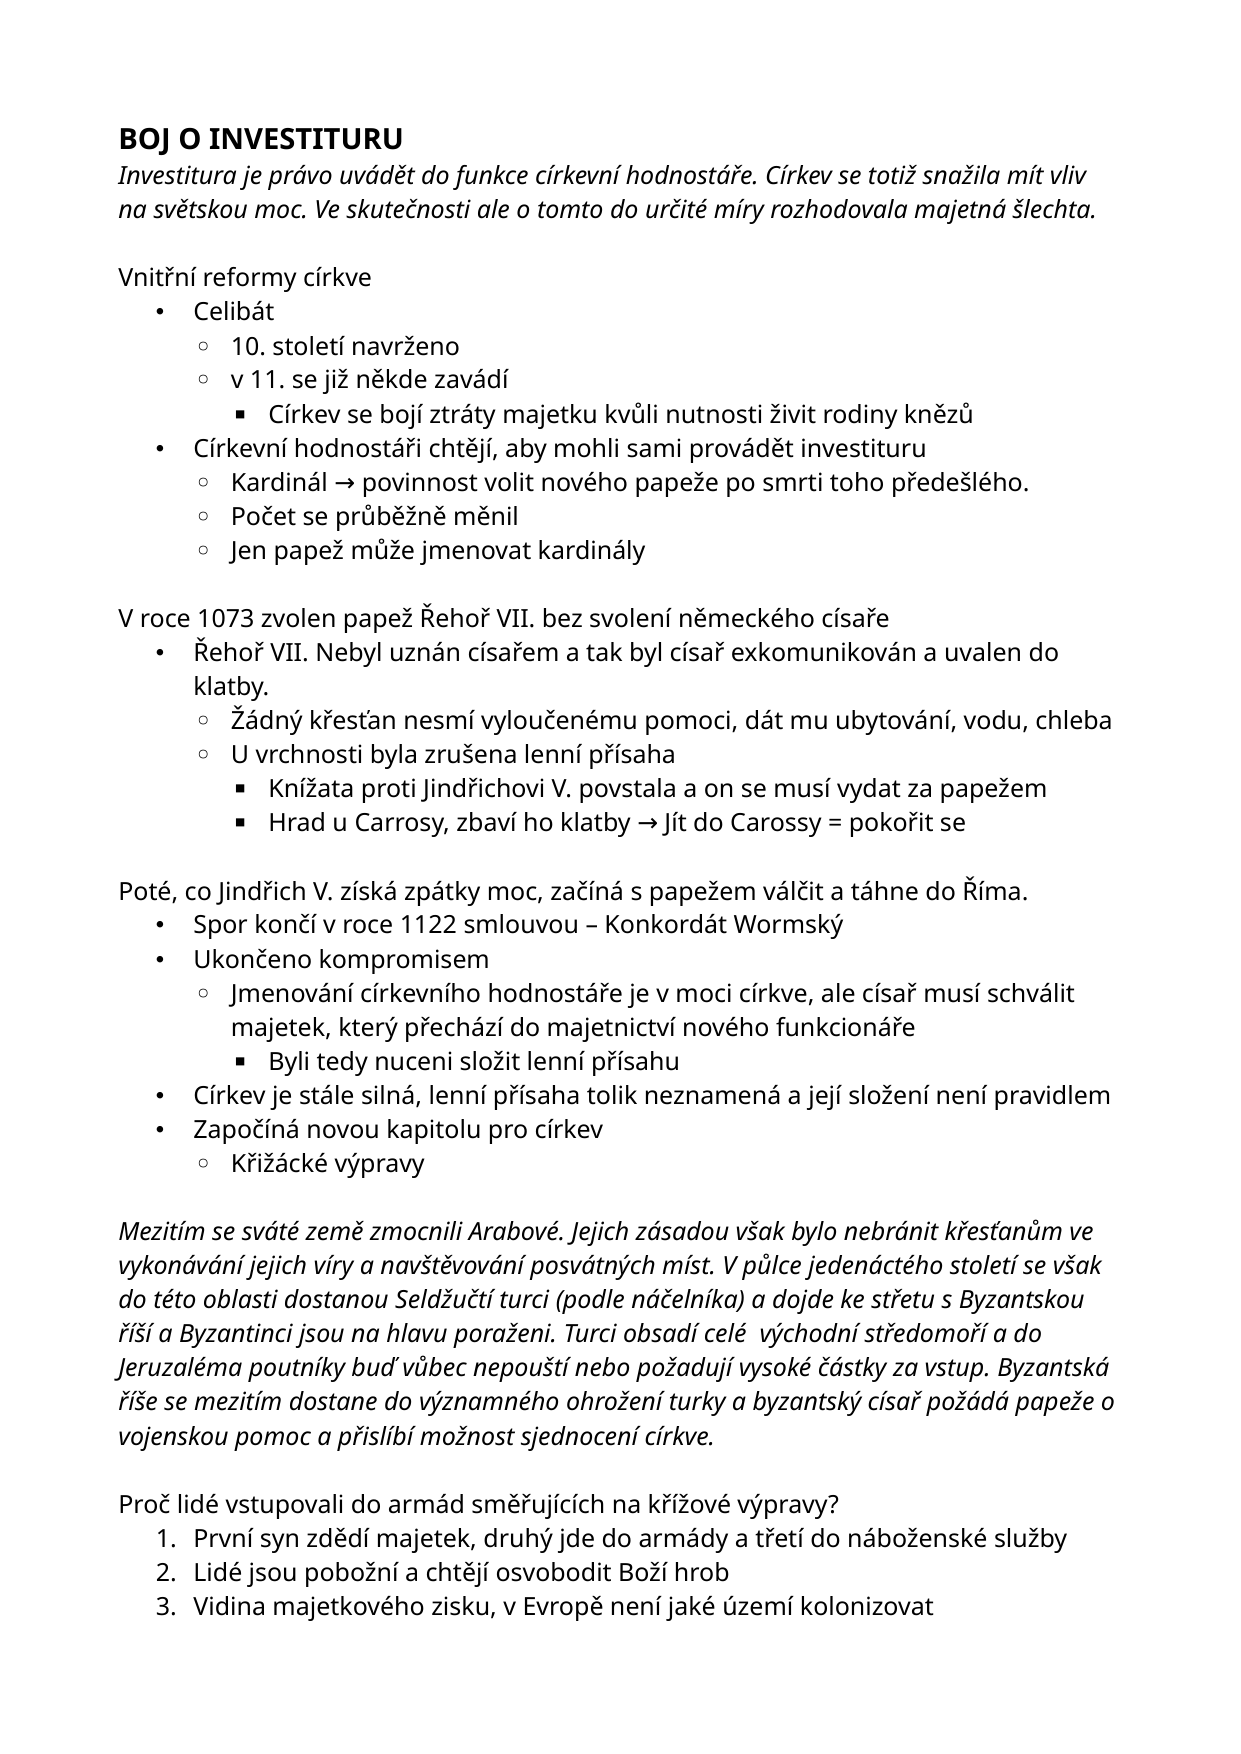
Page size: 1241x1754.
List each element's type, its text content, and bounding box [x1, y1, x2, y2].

list v 11. se již někde zavádí [193, 362, 1122, 396]
list Počet se průběžně měnil [193, 498, 1122, 532]
list Křižácké výpravy [193, 1146, 1122, 1180]
text BOJ O INVESTITURU [118, 118, 1122, 158]
list Vidina majetkového zisku, v Evropě není jaké území kolonizovat [156, 1588, 1122, 1622]
list Spor končí v roce 1122 smlouvou – Konkordát Wormský [156, 907, 1122, 941]
list Řehoř VII. Nebyl uznán císařem a tak byl císař exkomunikován a uvalen do klatby. [156, 635, 1122, 703]
list 10. století navrženo [193, 328, 1122, 362]
list Církev se bojí ztráty majetku kvůli nutnosti živit rodiny knězů [231, 396, 1122, 430]
list Knížata proti Jindřichovi V. povstala a on se musí vydat za papežem [231, 771, 1122, 805]
list Kardinál → povinnost volit nového papeže po smrti toho předešlého. [193, 464, 1122, 498]
text Vnitřní reformy církve [118, 260, 1122, 294]
list Ukončeno kompromisem [156, 941, 1122, 975]
text Proč lidé vstupovali do armád směřujících na křížové výpravy? [118, 1486, 1122, 1520]
list Byli tedy nuceni složit lenní přísahu [231, 1043, 1122, 1077]
list Jmenování církevního hodnostáře je v moci církve, ale císař musí schválit majetek, který přechází do majetnictví nového funkcionáře [193, 975, 1122, 1043]
text V roce 1073 zvolen papež Řehoř VII. bez svolení německého císaře [118, 601, 1122, 635]
list Hrad u Carrosy, zbaví ho klatby → Jít do Carossy = pokořit se [231, 805, 1122, 839]
list Celibát [156, 294, 1122, 328]
list První syn zdědí majetek, druhý jde do armády a třetí do náboženské služby [156, 1520, 1122, 1554]
text Investitura je právo uvádět do funkce církevní hodnostáře. Církev se totiž snažila mít vliv na světskou moc. Ve skutečnosti ale o tomto do určité míry rozhodovala majetná šlechta. [118, 158, 1122, 226]
list Církevní hodnostáři chtějí, aby mohli sami provádět investituru [156, 430, 1122, 464]
list Započíná novou kapitolu pro církev [156, 1112, 1122, 1146]
text Mezitím se sváté země zmocnili Arabové. Jejich zásadou však bylo nebránit křesťanům ve vykonávání jejich víry a navštěvování posvátných míst. V půlce jedenáctého století se však do této oblasti dostanou Seldžučtí turci (podle náčelníka) a dojde ke střetu s Byzantskou říší a Byzantinci jsou na hlavu poraženi. Turci obsadí celé východní středomoří a do Jeruzaléma poutníky buď vůbec nepouští nebo požadují vysoké částky za vstup. Byzantská říše se mezitím dostane do významného ohrožení turky a byzantský císař požádá papeže o vojenskou pomoc a přislíbí možnost sjednocení církve. [118, 1214, 1122, 1452]
list Lidé jsou pobožní a chtějí osvobodit Boží hrob [156, 1554, 1122, 1588]
list U vrchnosti byla zrušena lenní přísaha [193, 737, 1122, 771]
text Poté, co Jindřich V. získá zpátky moc, začíná s papežem válčit a táhne do Říma. [118, 873, 1122, 907]
list Církev je stále silná, lenní přísaha tolik neznamená a její složení není pravidlem [156, 1077, 1122, 1112]
list Žádný křesťan nesmí vyloučenému pomoci, dát mu ubytování, vodu, chleba [193, 703, 1122, 737]
list Jen papež může jmenovat kardinály [193, 532, 1122, 567]
